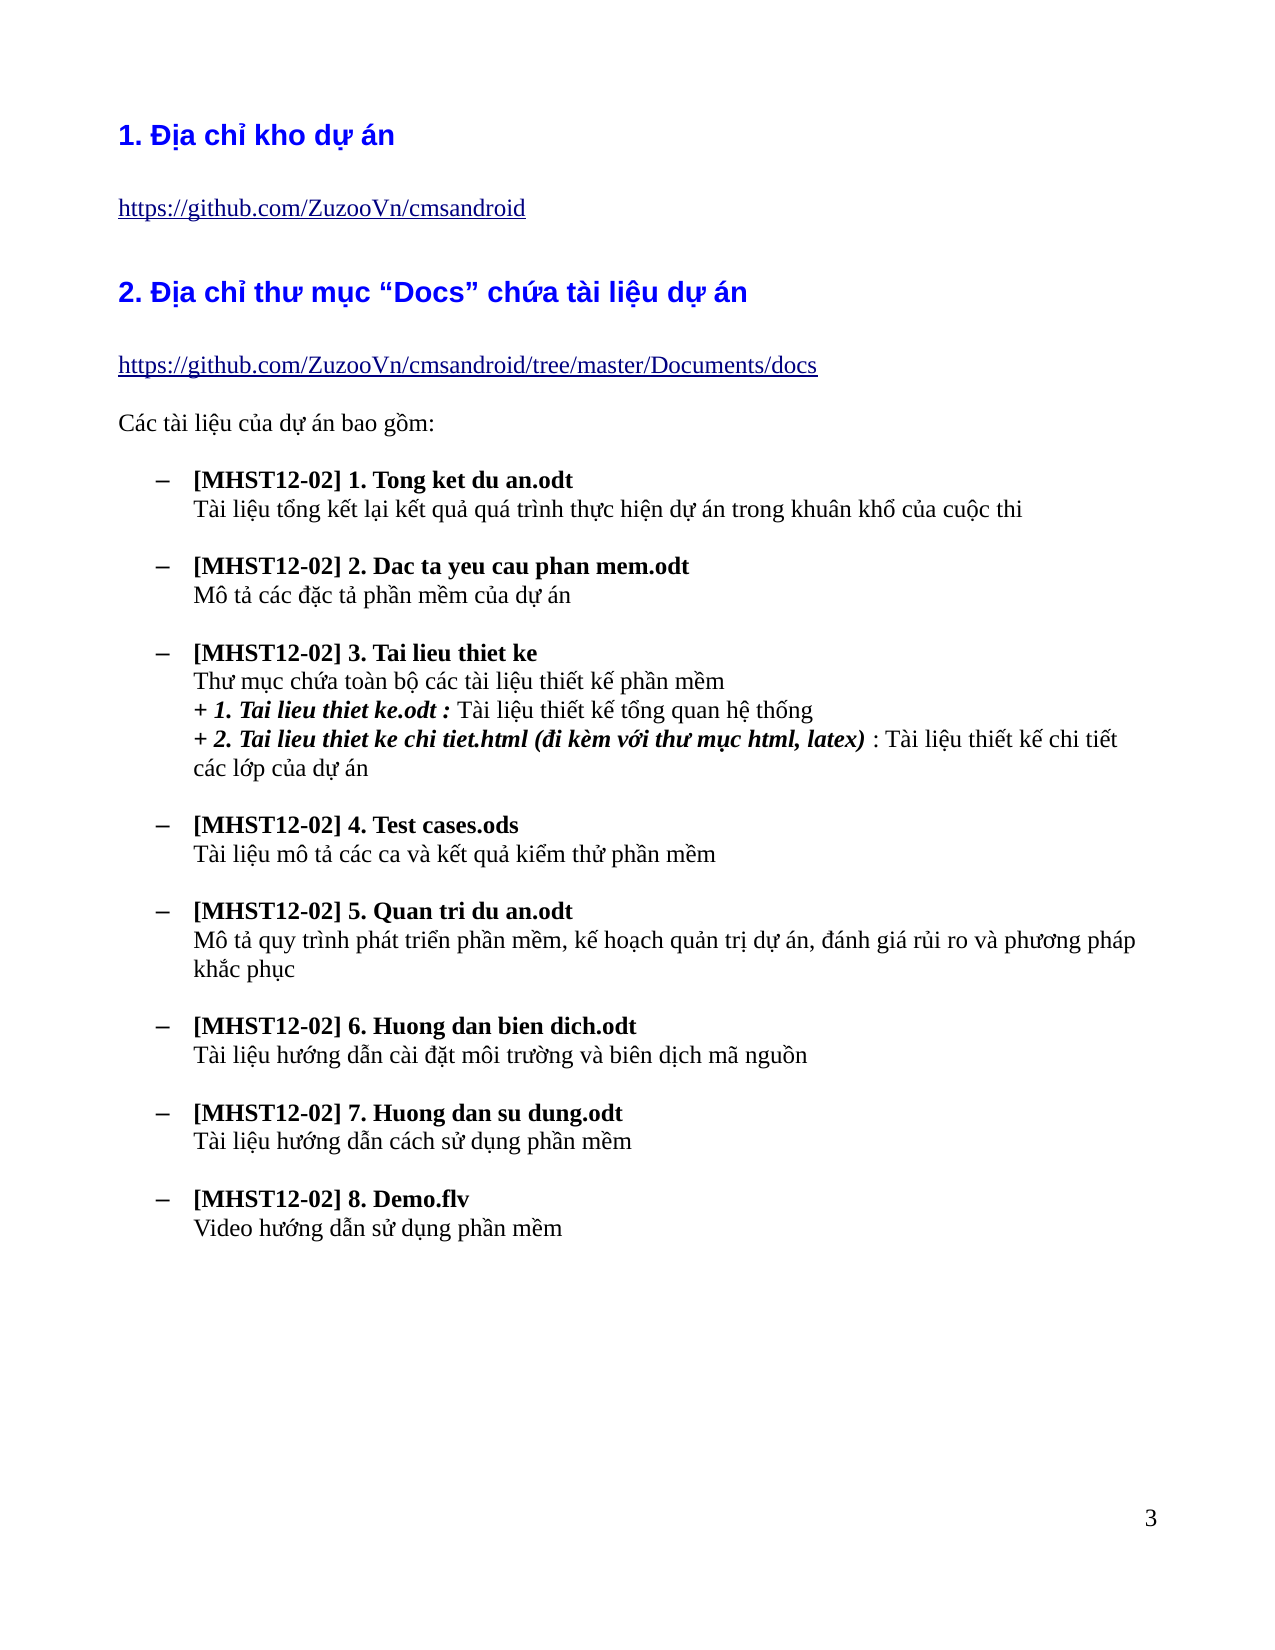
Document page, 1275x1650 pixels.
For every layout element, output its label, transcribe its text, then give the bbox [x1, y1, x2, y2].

list [MHST12-02] 4. Test cases.ods [156, 810, 1157, 839]
list Mô tả quy trình phát triển phần mềm, kế hoạch quản trị dự án, đánh giá rủi ro và phương pháp khắc phục [156, 925, 1157, 983]
subtitle 1. Địa chỉ kho dự án [118, 118, 1157, 152]
list [MHST12-02] 5. Quan tri du an.odt [156, 896, 1157, 925]
list Tài liệu hướng dẫn cách sử dụng phần mềm [156, 1126, 1157, 1155]
text https://github.com/ZuzooVn/cmsandroid [118, 193, 1157, 222]
list [MHST12-02] 1. Tong ket du an.odt [156, 465, 1157, 494]
list Tài liệu hướng dẫn cài đặt môi trường và biên dịch mã nguồn [156, 1040, 1157, 1069]
list [MHST12-02] 3. Tai lieu thiet ke [156, 638, 1157, 666]
subtitle 2. Địa chỉ thư mục “Docs” chứa tài liệu dự án [118, 275, 1157, 309]
text https://github.com/ZuzooVn/cmsandroid/tree/master/Documents/docs [118, 350, 1157, 379]
list + 1. Tai lieu thiet ke.odt : Tài liệu thiết kế tổng quan hệ thống [156, 695, 1157, 724]
list [MHST12-02] 6. Huong dan bien dich.odt [156, 1011, 1157, 1040]
list Tài liệu mô tả các ca và kết quả kiểm thử phần mềm [156, 839, 1157, 868]
list Tài liệu tổng kết lại kết quả quá trình thực hiện dự án trong khuân khổ của cuộc thi [156, 494, 1157, 523]
list Video hướng dẫn sử dụng phần mềm [156, 1213, 1157, 1241]
list [MHST12-02] 7. Huong dan su dung.odt [156, 1098, 1157, 1126]
list Thư mục chứa toàn bộ các tài liệu thiết kế phần mềm [156, 666, 1157, 695]
list Mô tả các đặc tả phần mềm của dự án [156, 580, 1157, 609]
list + 2. Tai lieu thiet ke chi tiet.html (đi kèm với thư mục html, latex) : Tài liệu thiết kế chi tiết các lớp của dự án [156, 724, 1157, 781]
text Các tài liệu của dự án bao gồm: [118, 408, 1157, 436]
list [MHST12-02] 2. Dac ta yeu cau phan mem.odt [156, 551, 1157, 580]
list [MHST12-02] 8. Demo.flv [156, 1184, 1157, 1213]
